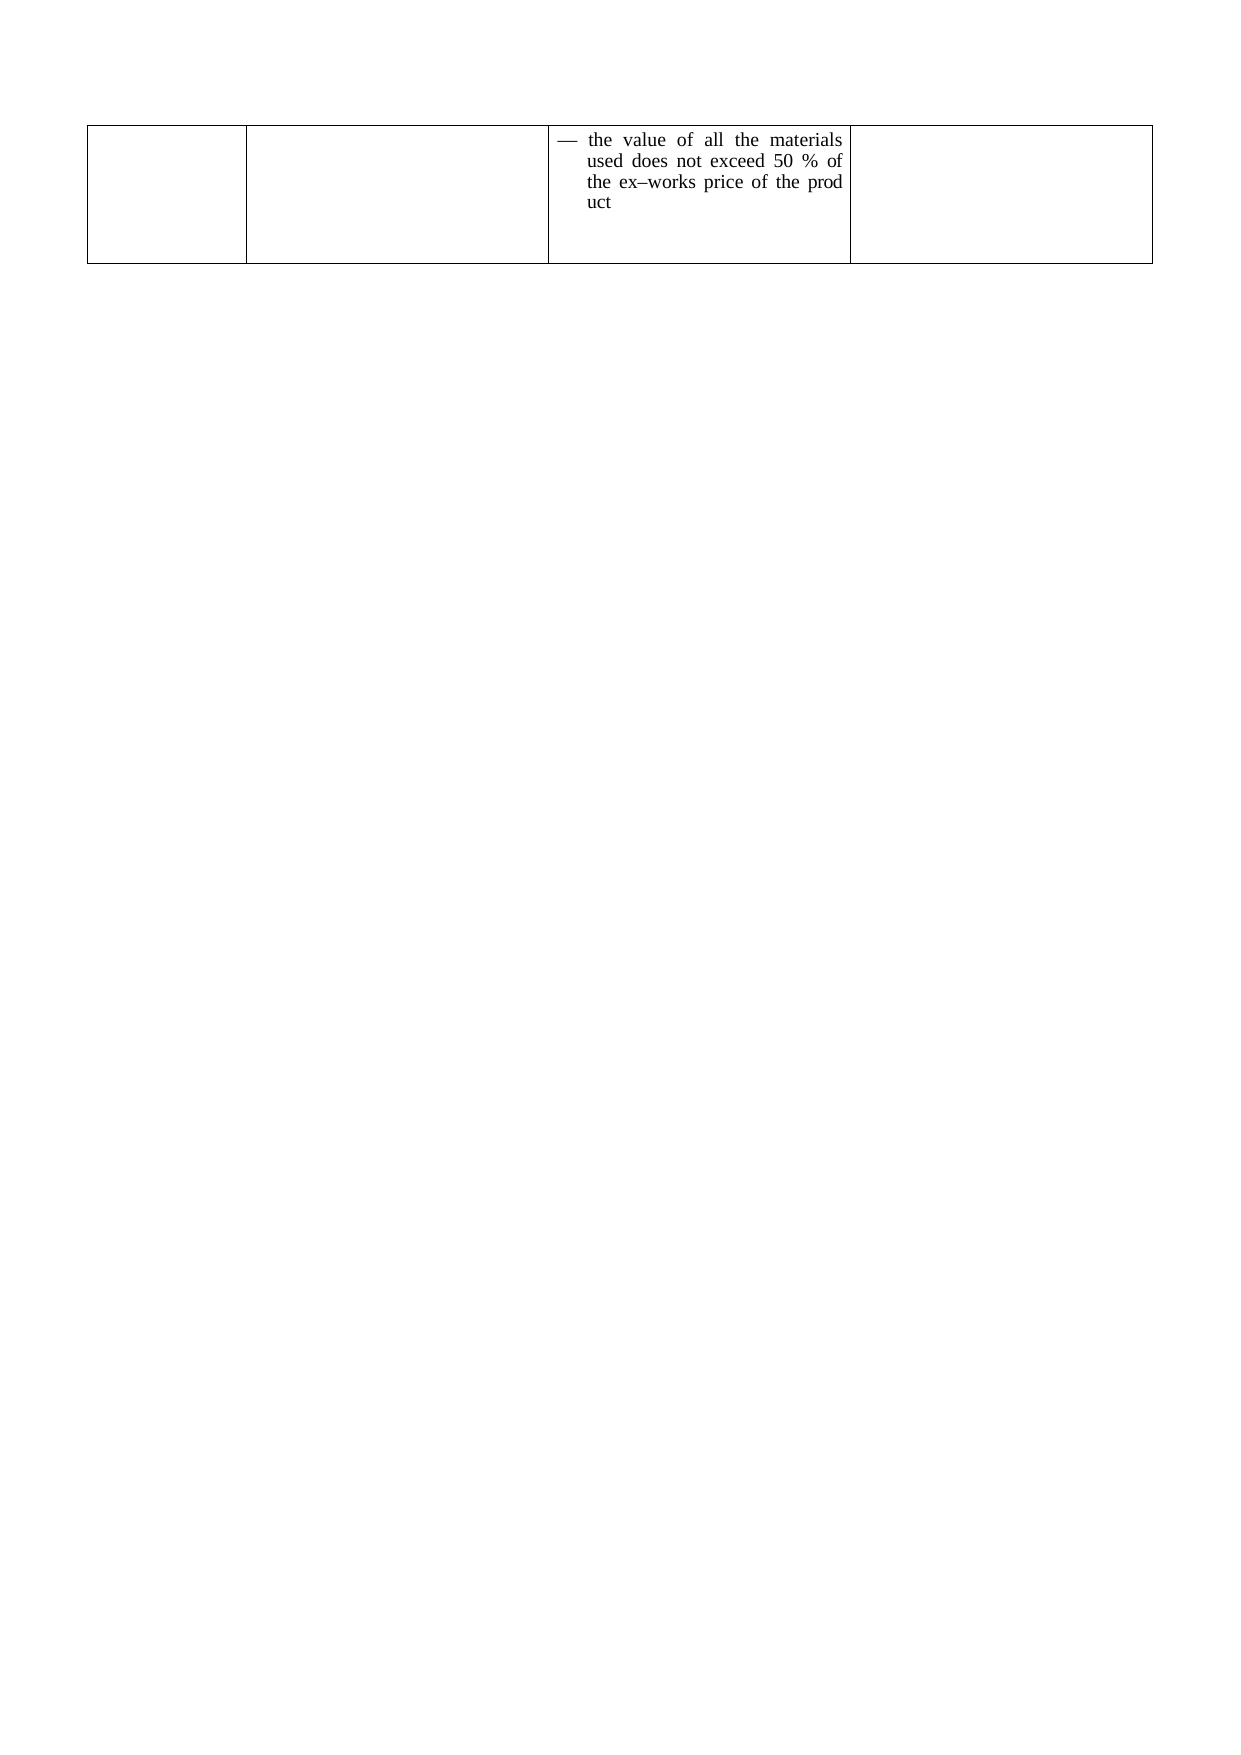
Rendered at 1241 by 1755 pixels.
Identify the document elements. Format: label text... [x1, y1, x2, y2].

table_cell [851, 126, 1152, 263]
table_cell [88, 126, 246, 263]
table_cell [247, 126, 548, 263]
table_cell — the value of all the materials used does not exceed 50 % of the ex–works price of the prod­ uct [549, 126, 850, 263]
